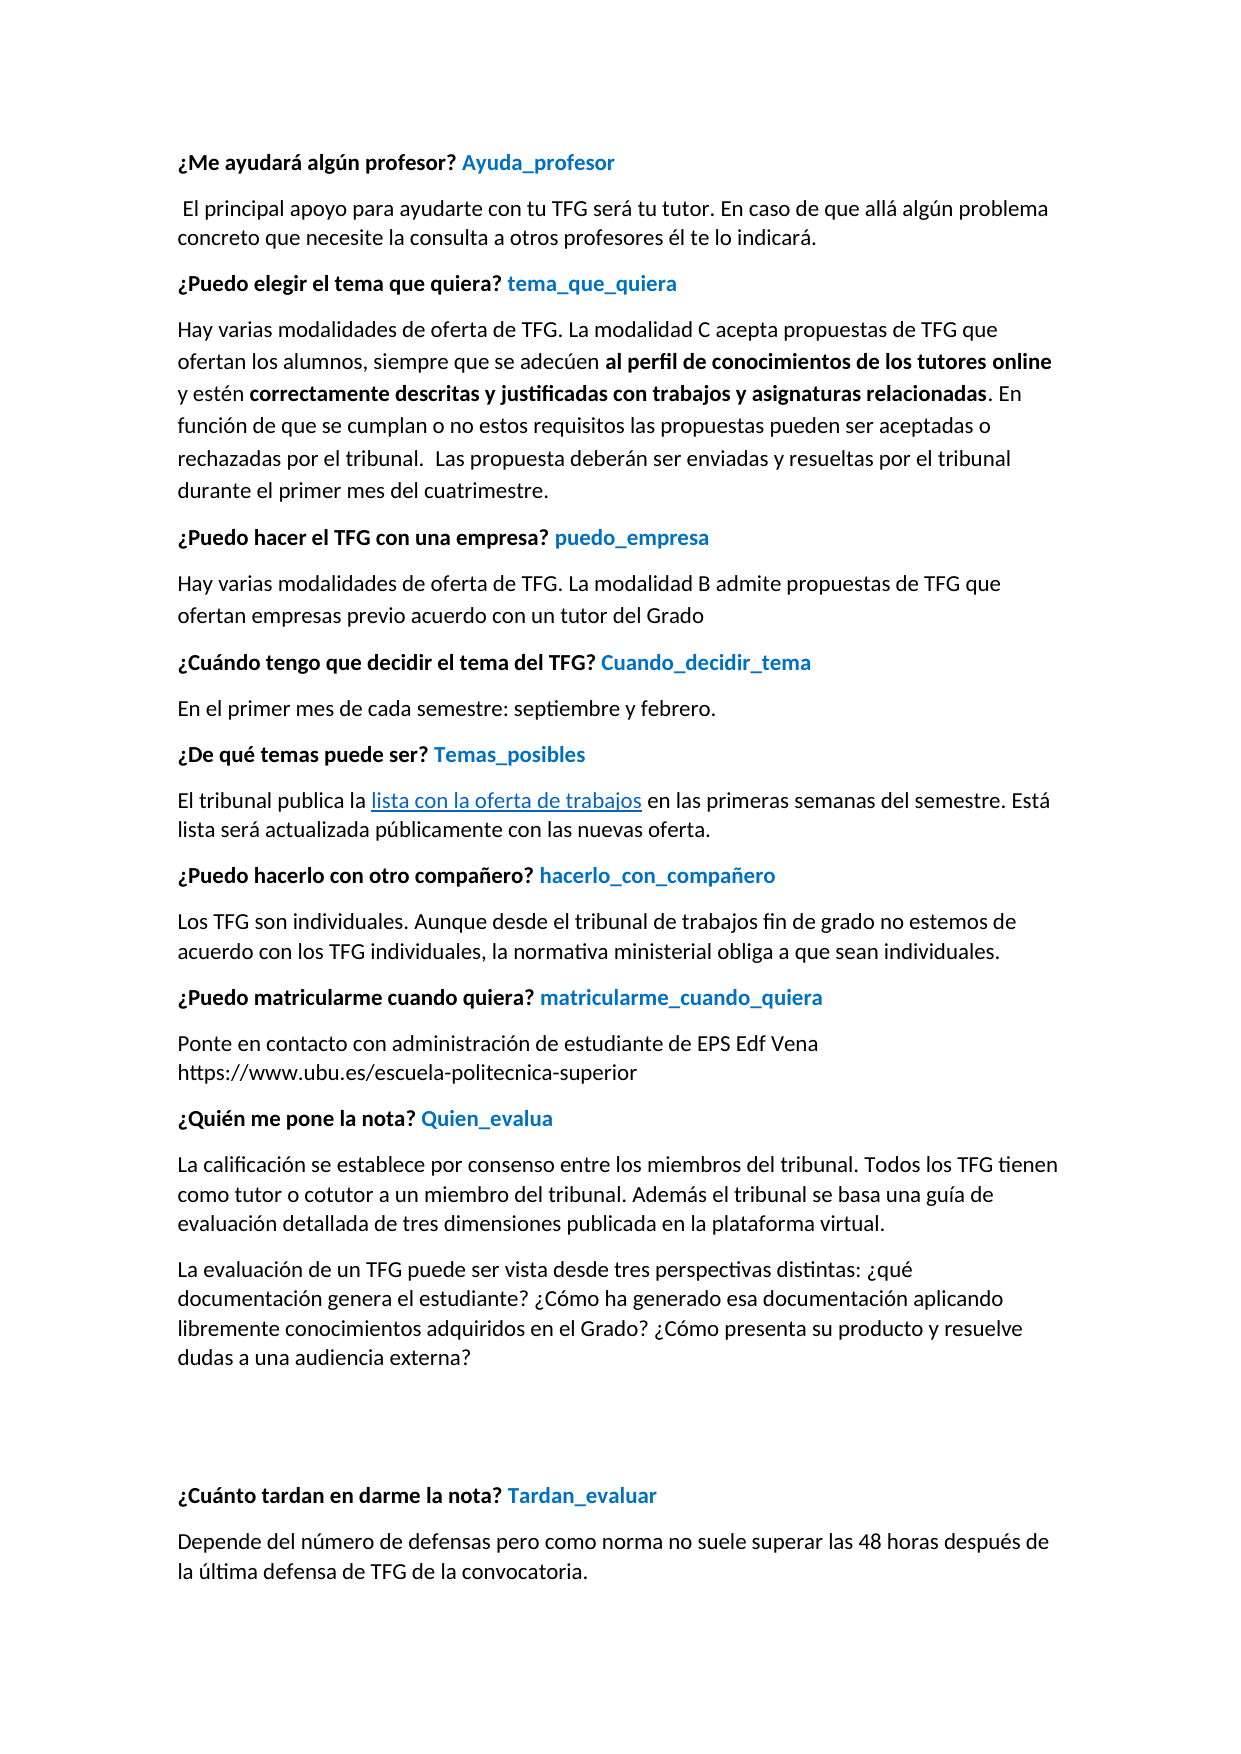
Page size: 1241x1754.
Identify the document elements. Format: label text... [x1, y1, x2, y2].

text En el primer mes de cada semestre: septiembre y febrero. [177, 694, 1063, 722]
text La calificación se establece por consenso entre los miembros del tribunal. Todos los TFG tienen como tutor o cotutor a un miembro del tribunal. Además el tribunal se basa una guía de evaluación detallada de tres dimensiones publicada en la plataforma virtual. [177, 1150, 1063, 1237]
text Ponte en contacto con administración de estudiante de EPS Edf Vena https://www.ubu.es/escuela-politecnica-superior [177, 1029, 1063, 1086]
text ¿Quién me pone la nota? Quien_evalua [177, 1104, 1063, 1132]
text Hay varias modalidades de oferta de TFG. La modalidad C acepta propuestas de TFG que ofertan los alumnos, siempre que se adecúen al perfil de conocimientos de los tutores online y estén correctamente descritas y justificadas con trabajos y asignaturas relacionadas. En función de que se cumplan o no estos requisitos las propuestas pueden ser aceptadas o rechazadas por el tribunal. Las propuesta deberán ser enviadas y resueltas por el tribunal durante el primer mes del cuatrimestre. [177, 315, 1063, 504]
text El tribunal publica la lista con la oferta de trabajos en las primeras semanas del semestre. Está lista será actualizada públicamente con las nuevas oferta. [177, 786, 1063, 843]
text El principal apoyo para ayudarte con tu TFG será tu tutor. En caso de que allá algún problema concreto que necesite la consulta a otros profesores él te lo indicará. [177, 194, 1063, 251]
text ¿Puedo elegir el tema que quiera? tema_que_quiera [177, 269, 1063, 297]
text ¿De qué temas puede ser? Temas_posibles [177, 740, 1063, 768]
text ¿Cuándo tengo que decidir el tema del TFG? Cuando_decidir_tema [177, 648, 1063, 676]
text ¿Puedo matricularme cuando quiera? matricularme_cuando_quiera [177, 983, 1063, 1011]
text ¿Cuánto tardan en darme la nota? Tardan_evaluar [177, 1481, 1063, 1509]
text Hay varias modalidades de oferta de TFG. La modalidad B admite propuestas de TFG que ofertan empresas previo acuerdo con un tutor del Grado [177, 569, 1063, 629]
text ¿Me ayudará algún profesor? Ayuda_profesor [177, 148, 1063, 176]
text Depende del número de defensas pero como norma no suele superar las 48 horas después de la última defensa de TFG de la convocatoria. [177, 1527, 1063, 1585]
text ¿Puedo hacerlo con otro compañero? hacerlo_con_compañero [177, 861, 1063, 889]
text ¿Puedo hacer el TFG con una empresa? puedo_empresa [177, 523, 1063, 551]
text La evaluación de un TFG puede ser vista desde tres perspectivas distintas: ¿qué documentación genera el estudiante? ¿Cómo ha generado esa documentación aplicando libremente conocimientos adquiridos en el Grado? ¿Cómo presenta su producto y resuelve dudas a una audiencia externa? [177, 1255, 1063, 1371]
text Los TFG son individuales. Aunque desde el tribunal de trabajos fin de grado no estemos de acuerdo con los TFG individuales, la normativa ministerial obliga a que sean individuales. [177, 907, 1063, 965]
